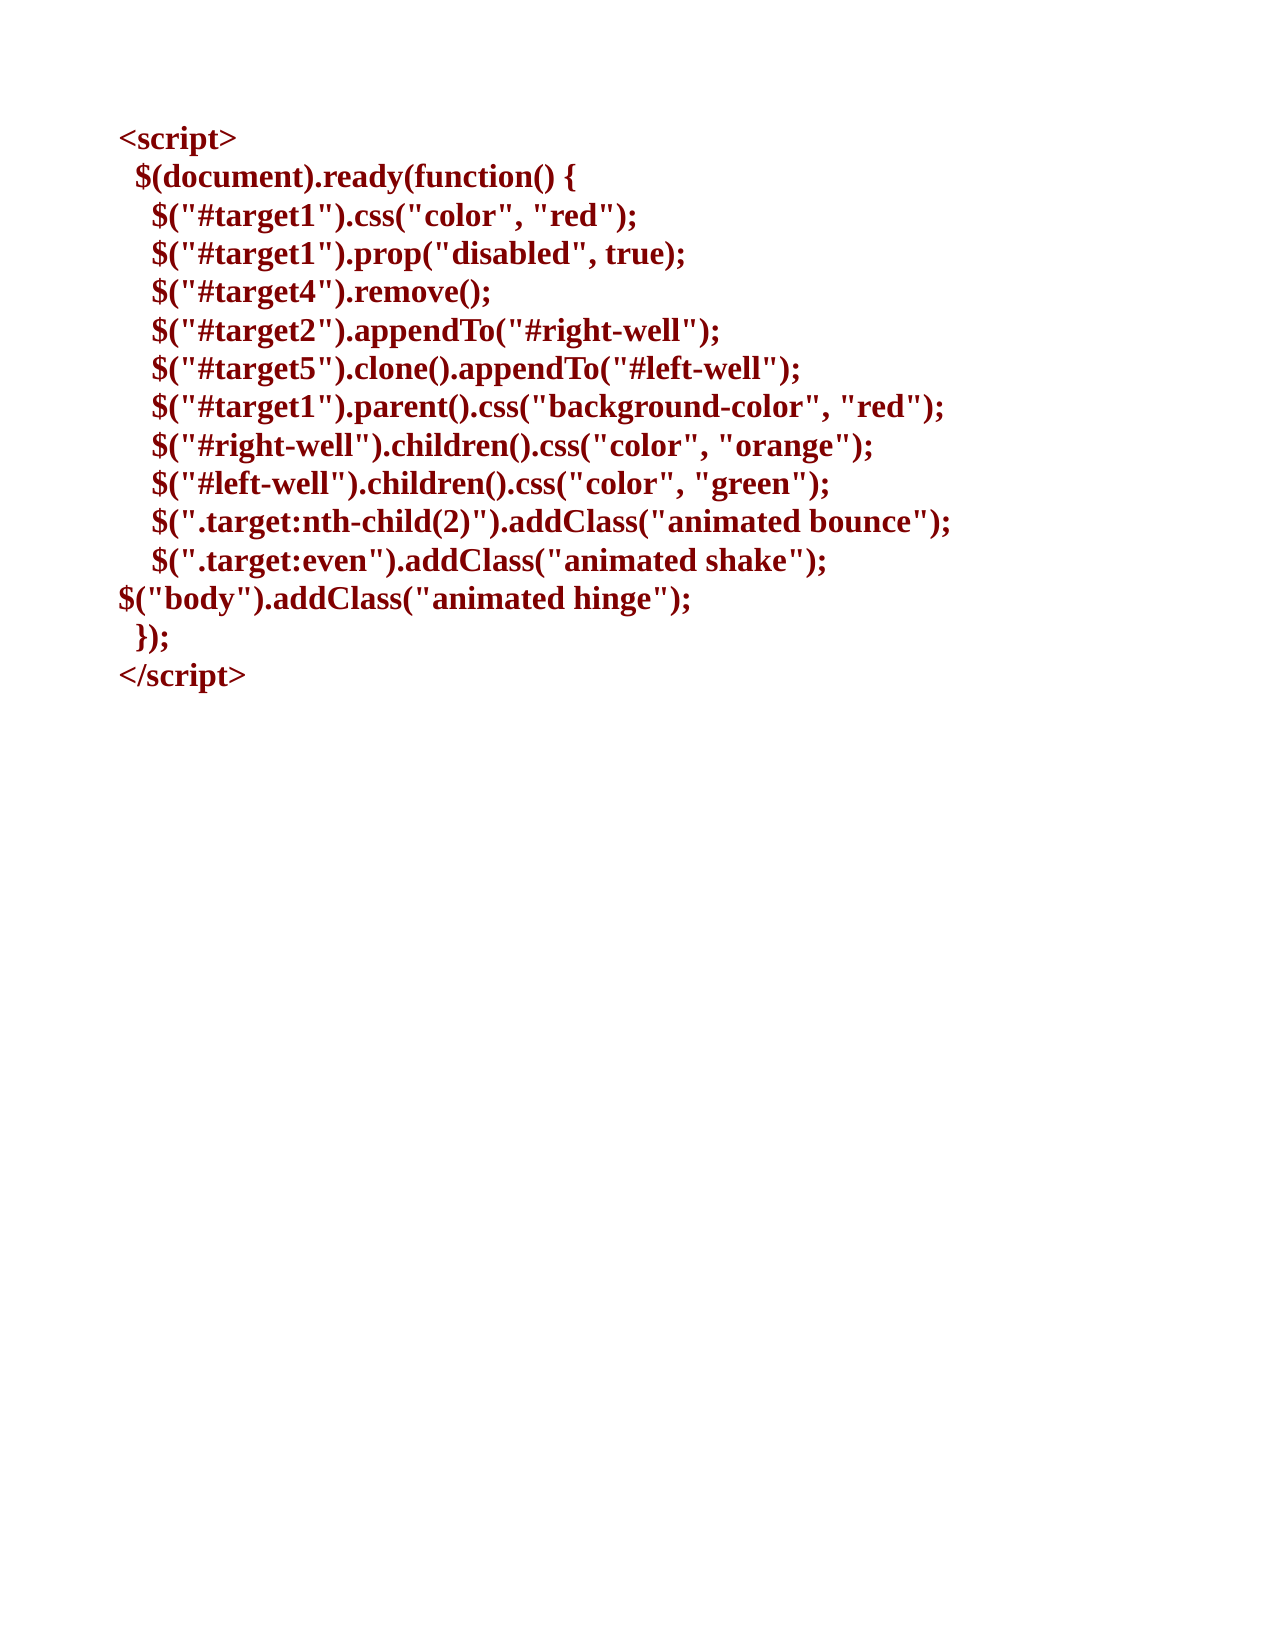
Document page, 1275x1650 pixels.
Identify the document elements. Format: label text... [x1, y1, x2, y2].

text }); [118, 616, 1157, 655]
text $("#target4").remove(); [118, 271, 1157, 310]
text $("#target1").parent().css("background-color", "red"); [118, 386, 1157, 425]
text $(document).ready(function() { [118, 156, 1157, 195]
text $(".target:nth-child(2)").addClass("animated bounce"); [118, 501, 1157, 540]
text $("#target1").prop("disabled", true); [118, 233, 1157, 271]
text <script> [118, 118, 1157, 156]
text </script> [118, 655, 1157, 693]
text $("#left-well").children().css("color", "green"); [118, 463, 1157, 501]
text $("body").addClass("animated hinge"); [118, 578, 1157, 616]
text $("#target2").appendTo("#right-well"); [118, 310, 1157, 348]
text $("#right-well").children().css("color", "orange"); [118, 425, 1157, 463]
text $("#target1").css("color", "red"); [118, 195, 1157, 233]
text $(".target:even").addClass("animated shake"); [118, 540, 1157, 578]
text $("#target5").clone().appendTo("#left-well"); [118, 348, 1157, 386]
